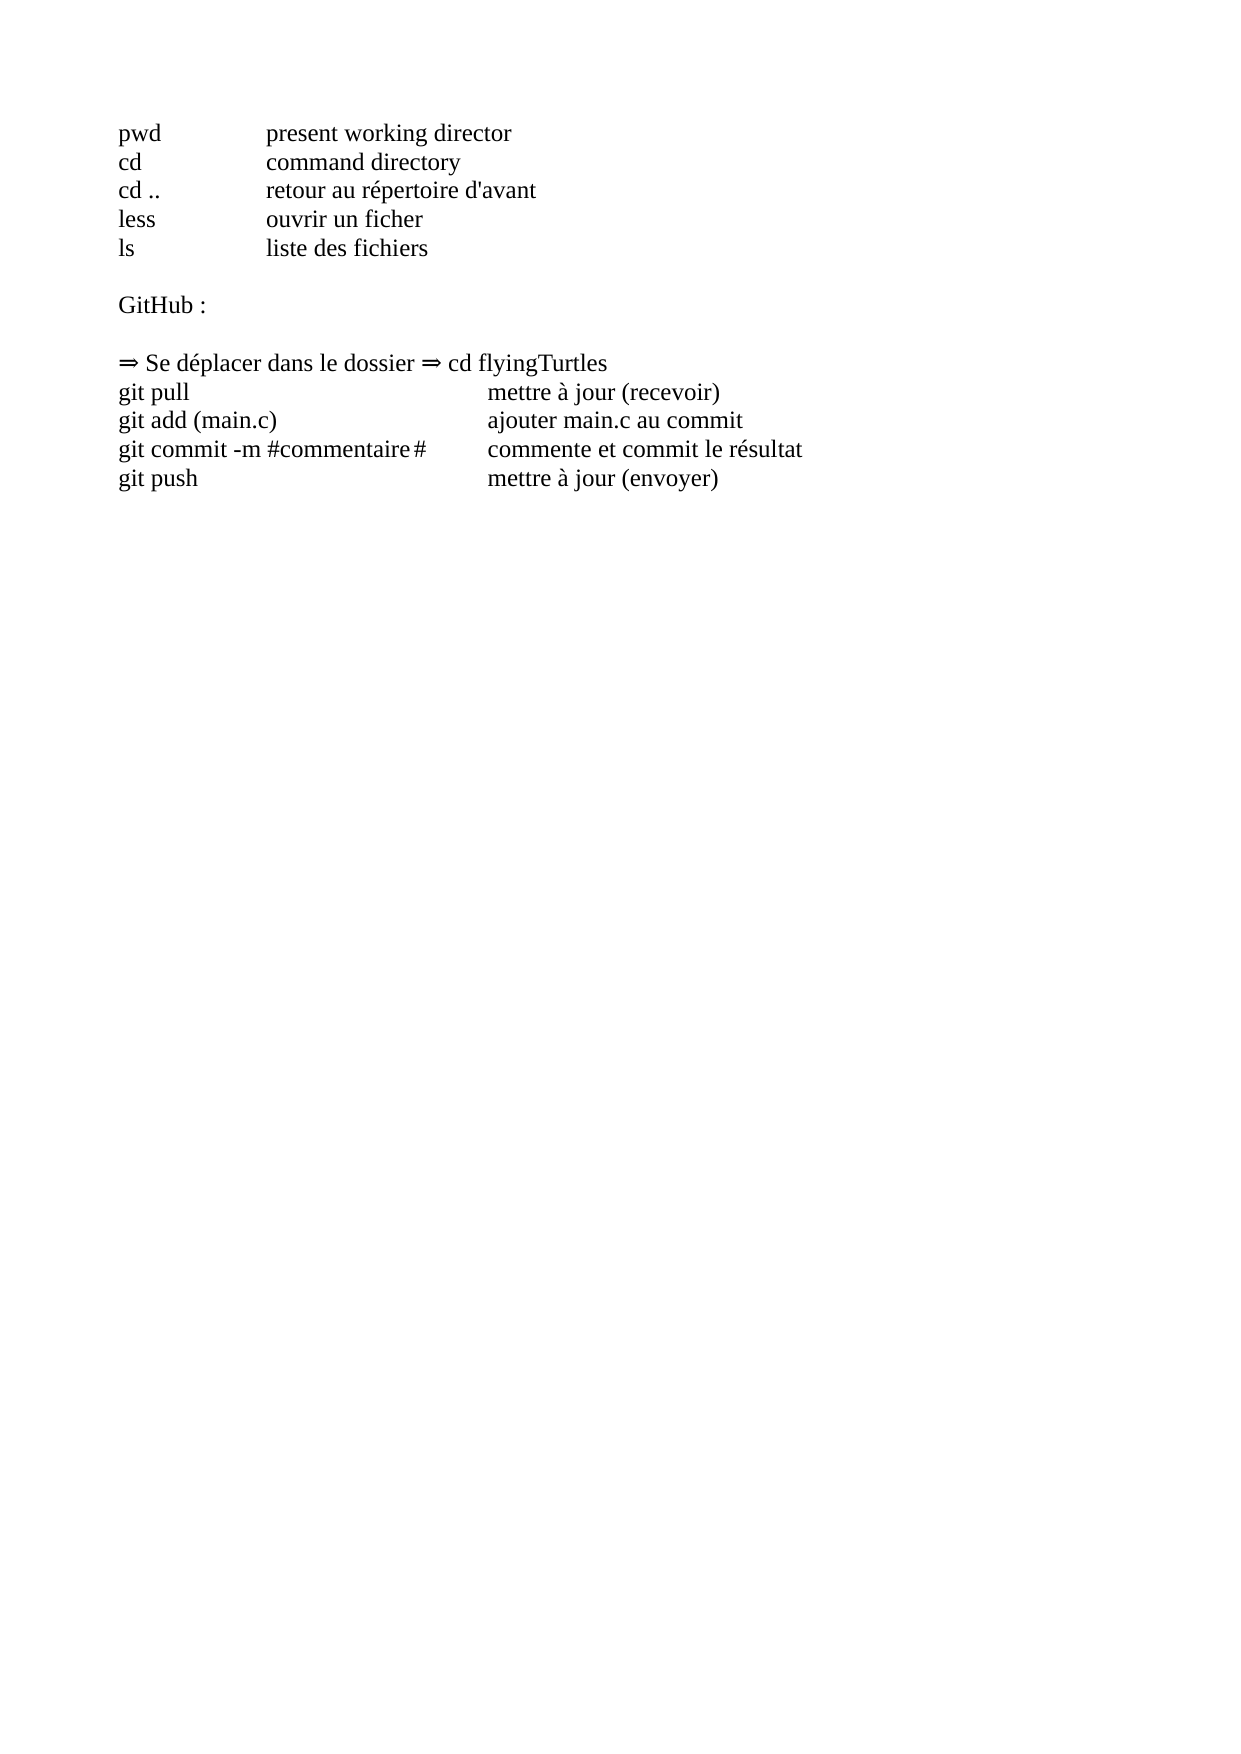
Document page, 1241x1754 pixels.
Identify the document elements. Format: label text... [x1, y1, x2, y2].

text cd .. retour au répertoire d'avant [118, 176, 1122, 204]
text cd command directory [118, 147, 1122, 176]
text ls liste des fichiers [118, 233, 1122, 262]
text less ouvrir un ficher [118, 204, 1122, 233]
text git pull mettre à jour (recevoir) [118, 377, 1122, 406]
text git commit -m #commentaire # commente et commit le résultat [118, 434, 1122, 463]
text pwd present working director [118, 118, 1122, 147]
text ⇒ Se déplacer dans le dossier ⇒ cd flyingTurtles [118, 348, 1122, 377]
text git add (main.c) ajouter main.c au commit [118, 406, 1122, 434]
text GitHub : [118, 291, 1122, 319]
text git push mettre à jour (envoyer) [118, 463, 1122, 492]
